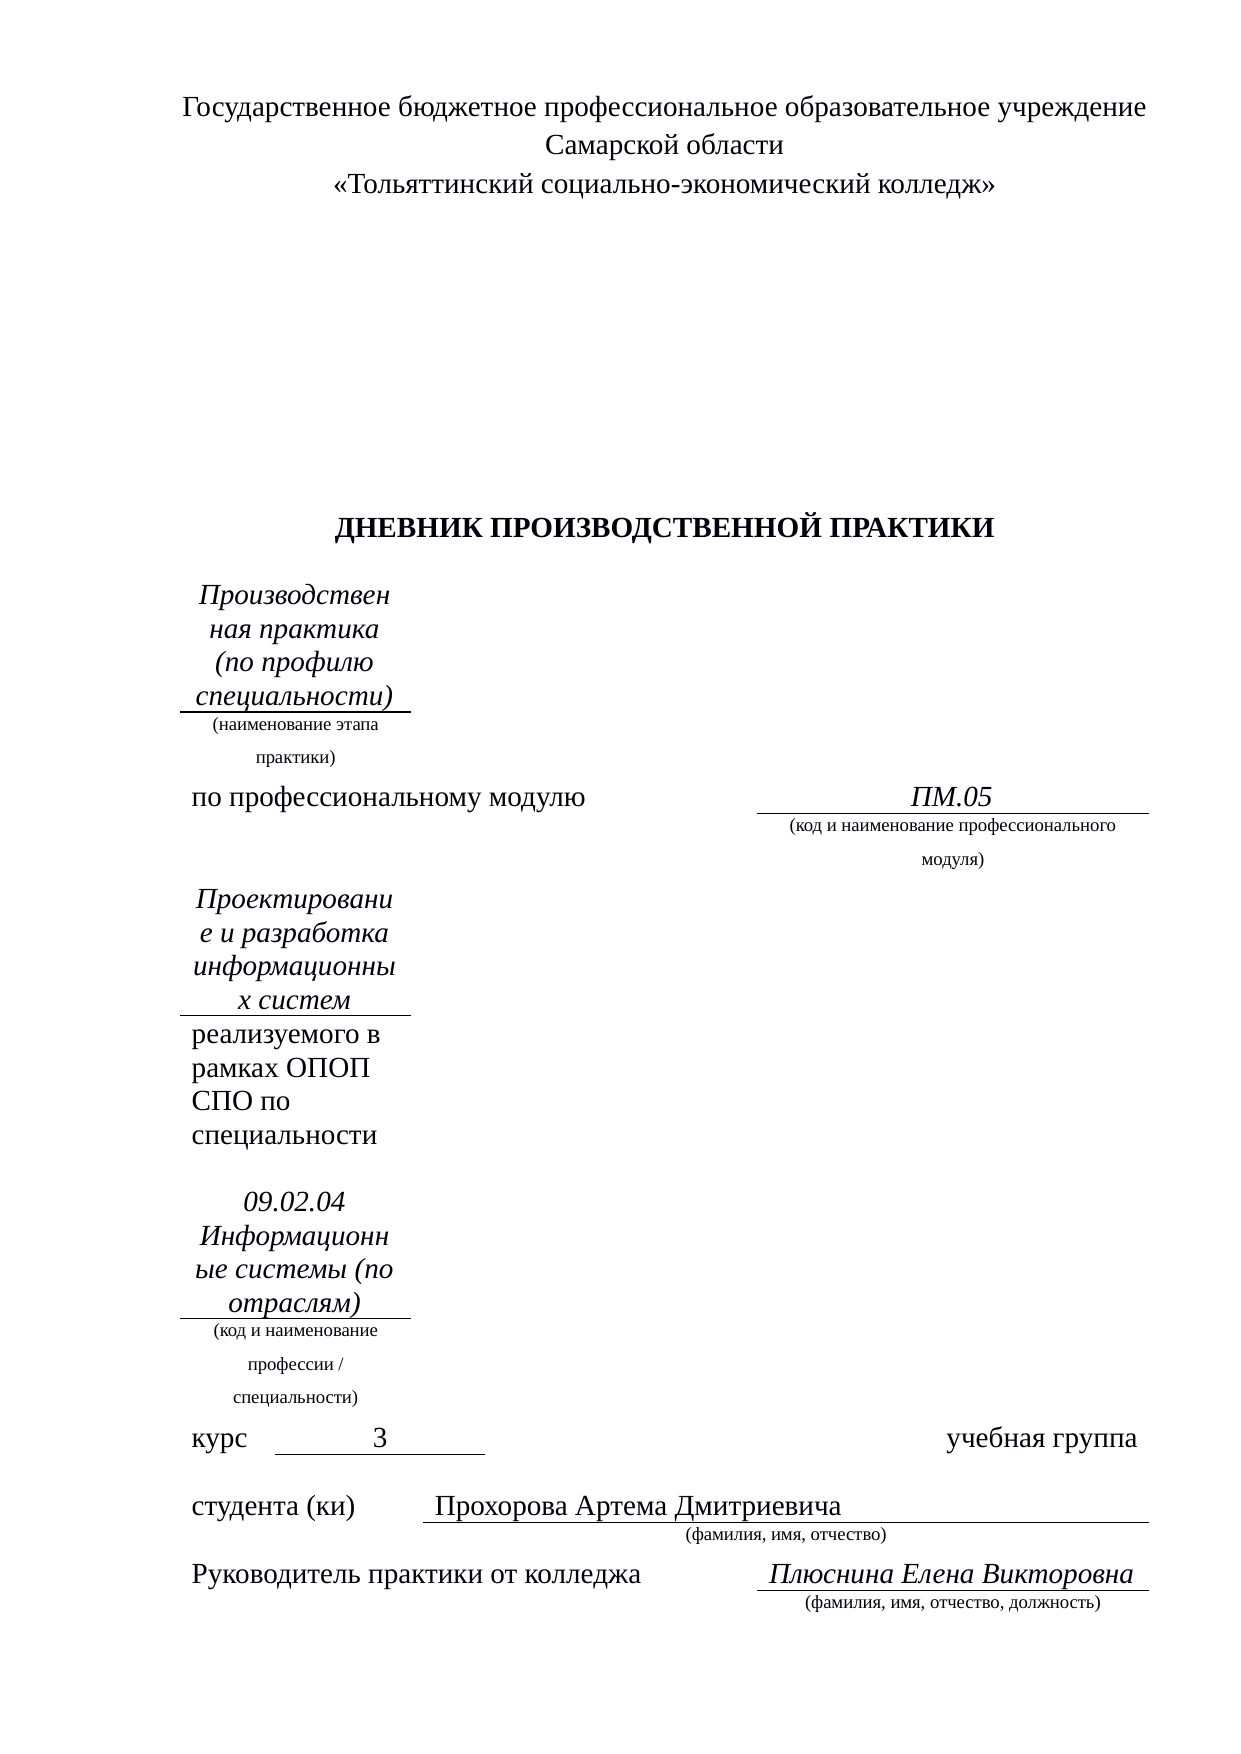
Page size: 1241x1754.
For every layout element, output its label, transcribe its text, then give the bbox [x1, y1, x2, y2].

table_header [423, 577, 485, 711]
table_cell реализуемого в рамках ОПОП СПО по специальности [180, 1016, 411, 1151]
table_cell [485, 1015, 757, 1151]
table_cell [827, 881, 1149, 1015]
table_cell [423, 711, 485, 779]
table_cell [411, 1455, 423, 1488]
table_cell [757, 711, 827, 779]
table_cell [485, 881, 757, 1015]
table_cell по профессиональному модулю [180, 780, 757, 813]
table_cell [827, 1015, 1149, 1151]
table_cell [485, 1420, 757, 1453]
table_cell [423, 1151, 485, 1318]
table_cell [411, 1015, 423, 1151]
table_cell [180, 813, 757, 881]
text ДНЕВНИК производственной ПРАКТИКИ [148, 510, 1181, 544]
table_cell ПМ.05 [757, 780, 1149, 813]
table_cell [423, 1015, 485, 1151]
table_cell [757, 1454, 827, 1488]
table_header [757, 577, 827, 711]
table_cell курс [180, 1420, 274, 1453]
table_cell [411, 1318, 423, 1420]
table_cell Прохорова Артема Дмитриевича [423, 1488, 1149, 1522]
table_cell [411, 881, 423, 1015]
table_cell [423, 881, 485, 1015]
table_cell [827, 711, 1149, 779]
table_cell [485, 711, 757, 779]
table_cell [757, 881, 827, 1015]
text Государственное бюджетное профессиональное образовательное учреждение Самарской области «Тольяттинский социально-экономический колледж» [148, 89, 1181, 199]
table_cell [757, 1318, 827, 1420]
table_cell [423, 1318, 485, 1420]
table_cell [423, 1455, 485, 1488]
table_cell (код и наименование профессии / специальности) [180, 1319, 411, 1420]
table_cell (наименование этапа практики) [180, 713, 411, 779]
table_cell (код и наименование профессионального модуля) [757, 814, 1149, 881]
table_cell [827, 1151, 1149, 1318]
table_cell Плюснина Елена Викторовна [757, 1556, 1149, 1590]
table_cell студента (ки) [180, 1488, 423, 1522]
table_cell [827, 1318, 1149, 1420]
table_cell [757, 1015, 827, 1151]
table_cell [180, 1590, 757, 1624]
table_cell учебная группа [757, 1420, 1149, 1453]
table_cell (фамилия, имя, отчество) [423, 1523, 1149, 1556]
table_cell [485, 1151, 757, 1318]
table_cell (фамилия, имя, отчество, должность) [757, 1591, 1149, 1624]
table_cell Руководитель практики от колледжа [180, 1556, 757, 1590]
table_cell [411, 711, 423, 779]
table_cell 09.02.04 Информационные системы (по отраслям) [180, 1151, 411, 1318]
table_cell [180, 1522, 423, 1556]
table_cell [411, 1151, 423, 1318]
table_header Производственная практика (по профилю специальности) [180, 577, 411, 711]
table_cell 3 [275, 1420, 485, 1453]
table_cell [180, 1454, 411, 1488]
table_cell [485, 1454, 757, 1488]
table_header [411, 577, 423, 711]
table_header [485, 577, 757, 711]
table_cell [485, 1318, 757, 1420]
table_header [827, 577, 1149, 711]
table_cell [827, 1454, 1149, 1488]
table_cell [757, 1151, 827, 1318]
table_cell Проектирование и разработка информационных систем [180, 881, 411, 1015]
